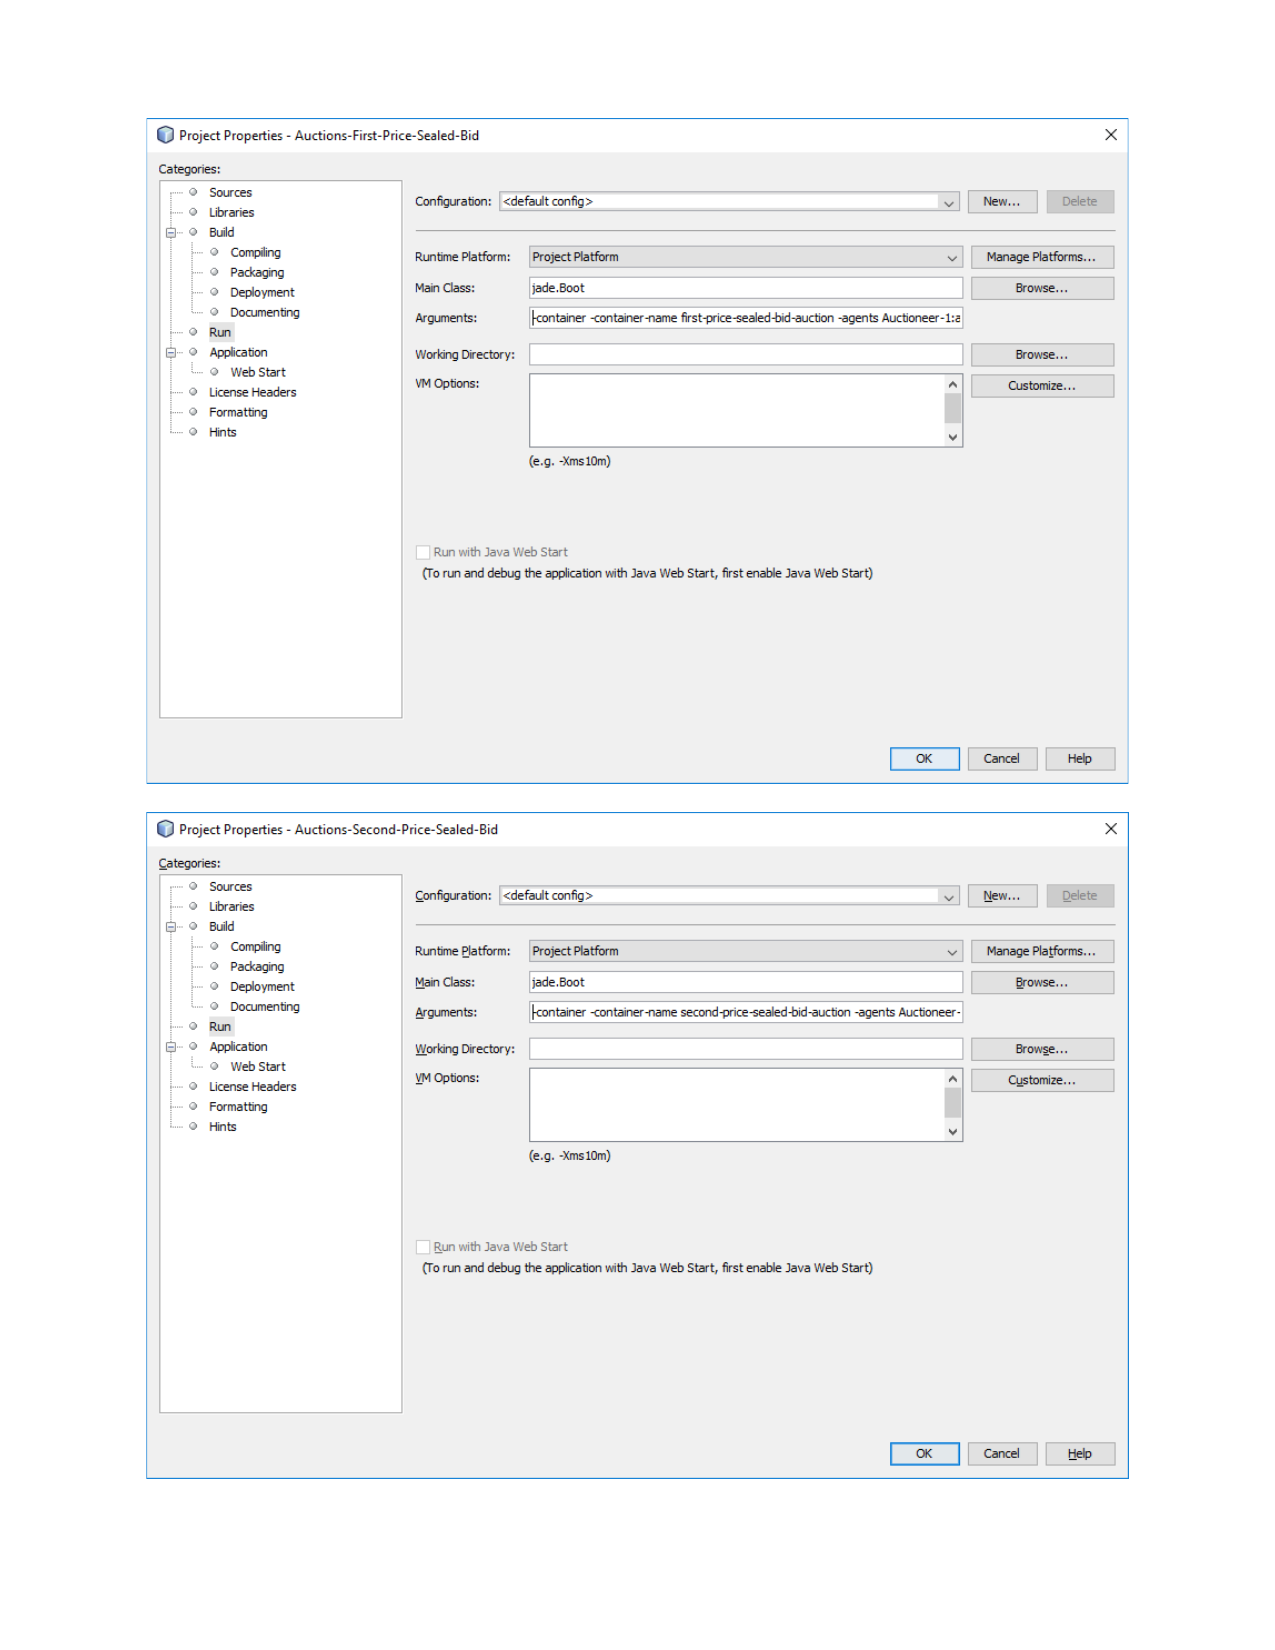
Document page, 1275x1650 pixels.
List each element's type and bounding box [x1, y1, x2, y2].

picture [146, 118, 1129, 784]
picture [146, 812, 1129, 1479]
